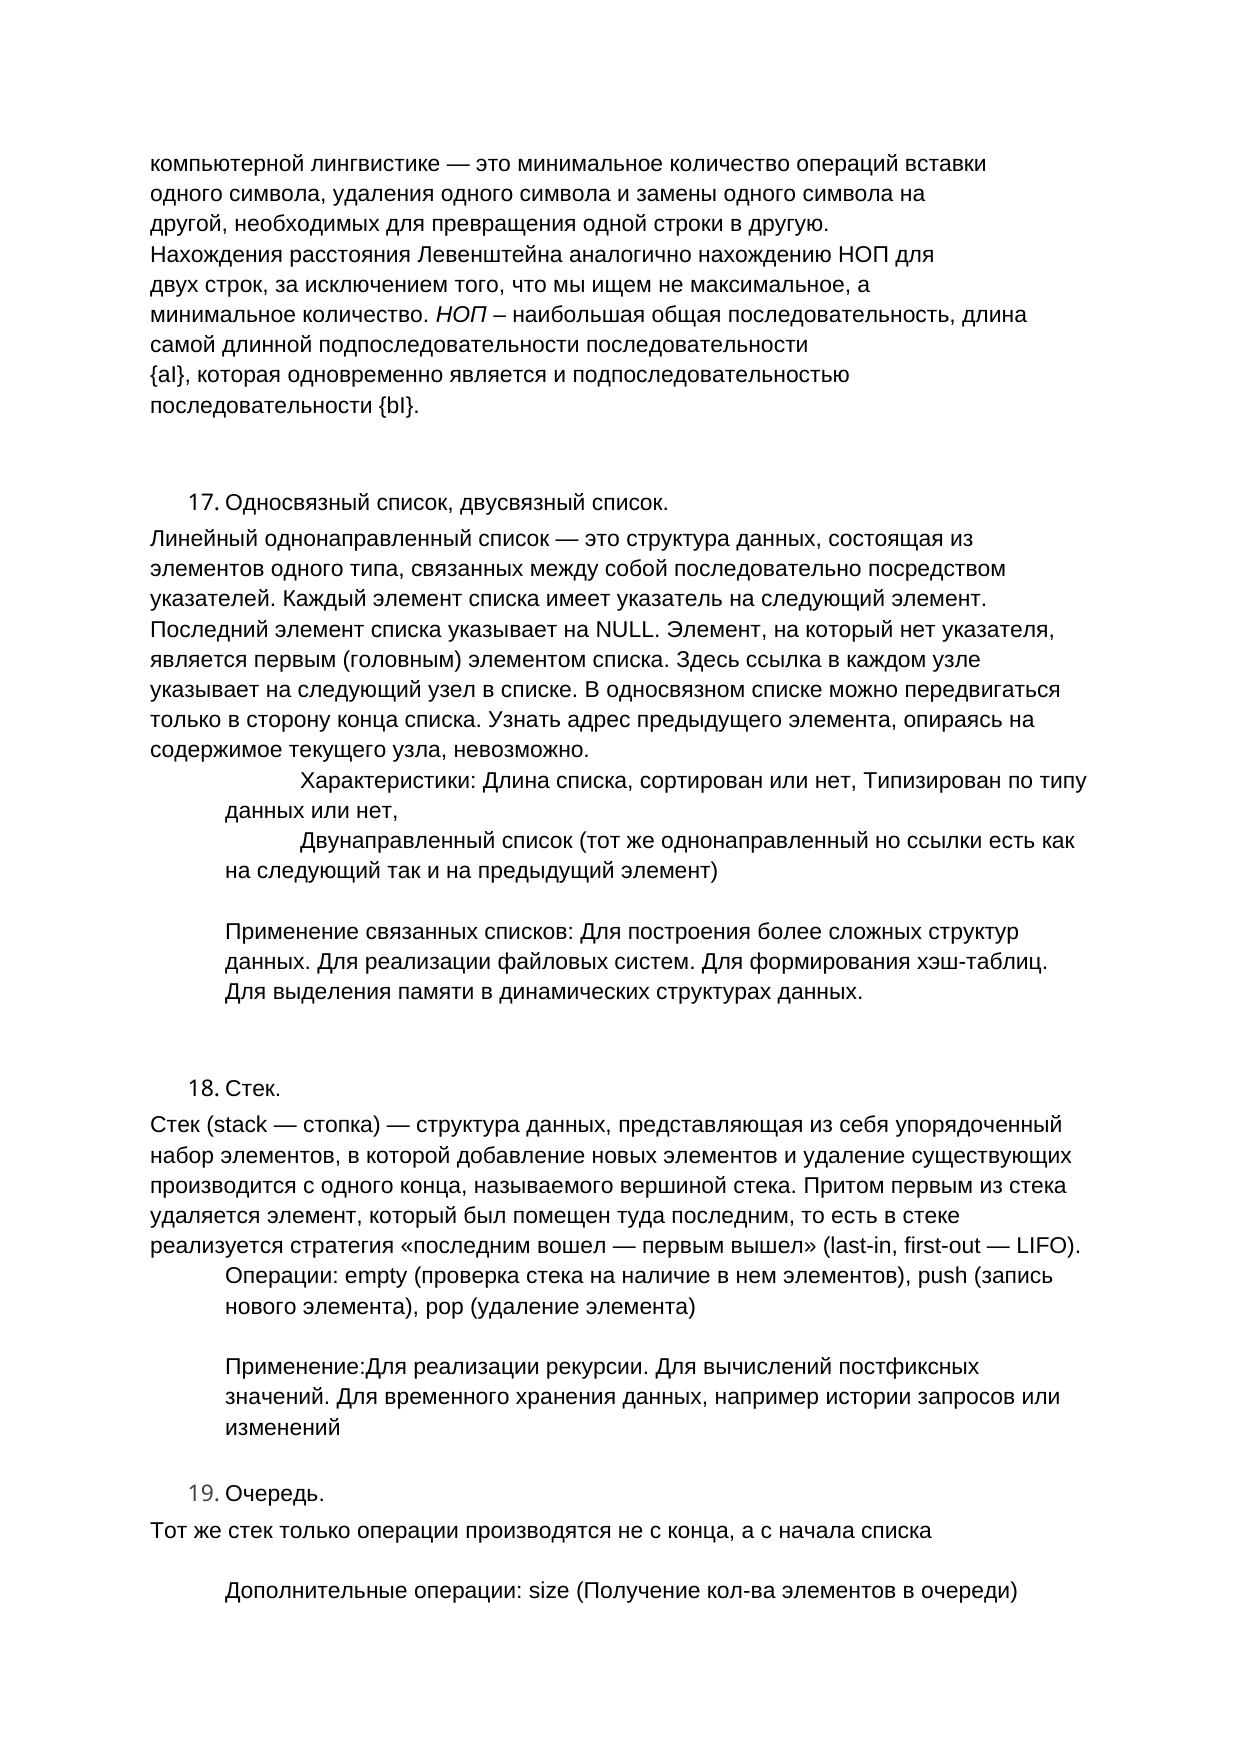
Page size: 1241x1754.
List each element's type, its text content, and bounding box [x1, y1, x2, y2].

text Линейный однонаправленный список — это структура данных, состоящая из элементов одного типа, связанных между собой последовательно посредством указателей. Каждый элемент списка имеет указатель на следующий элемент. Последний элемент списка указывает на NULL. Элемент, на который нет указателя, является первым (головным) элементом списка. Здесь ссылка в каждом узле указывает на следующий узел в списке. В односвязном списке можно передвигаться только в сторону конца списка. Узнать адрес предыдущего элемента, опираясь на содержимое текущего узла, невозможно. [150, 525, 1090, 763]
subtitle Односвязный список, двусвязный список. [187, 485, 1090, 517]
text Характеристики: Длина списка, сортирован или нет, Типизирован по типу данных или нет, [225, 767, 1090, 823]
text Двунаправленный список (тот же однонаправленный но ссылки есть как на следующий так и на предыдущий элемент) [225, 827, 1090, 884]
text Тот же стек только операции производятся не с конца, а с начала списка [150, 1517, 1090, 1543]
text минимальное количество. НОП – наибольшая общая последовательность, длина самой длинной подпоследовательности последовательности [150, 301, 1090, 358]
text компьютерной лингвистике — это минимальное количество операций вставки [150, 150, 1090, 176]
text Стек (stack — стопка) — структура данных, представляющая из себя упорядоченный набор элементов, в которой добавление новых элементов и удаление существующих производится с одного конца, называемого вершиной стека. Притом первым из стека удаляется элемент, который был помещен туда последним, то есть в стеке реализуется стратегия «последним вошел — первым вышел» (last-in, first-out — LIFO). [150, 1111, 1090, 1259]
text последовательности {bI}. [150, 392, 1090, 418]
text Применение:Для реализации рекурсии. Для вычислений постфиксных значений. Для временного хранения данных, например истории запросов или изменений [225, 1353, 1090, 1440]
subtitle Очередь. [187, 1477, 1090, 1508]
subtitle Стек. [187, 1072, 1090, 1103]
text Применение связанных списков: Для построения более сложных структур данных. Для реализации файловых систем. Для формирования хэш-таблиц. Для выделения памяти в динамических структурах данных. [225, 918, 1090, 1004]
text {aI}, которая одновременно является и подпоследовательностью [150, 361, 1090, 388]
text одного символа, удаления одного символа и замены одного символа на [150, 180, 1090, 207]
text другой, необходимых для превращения одной строки в другую. [150, 210, 1090, 237]
text двух строк, за исключением того, что мы ищем не максимальное, а [150, 271, 1090, 297]
text Операции: empty (проверка стека на наличие в нем элементов), push (запись нового элемента), pop (удаление элемента) [225, 1262, 1090, 1319]
text Дополнительные операции: size (Получение кол-ва элементов в очереди) [225, 1577, 1090, 1603]
text Нахождения расстояния Левенштейна аналогично нахождению НОП для [150, 241, 1090, 267]
